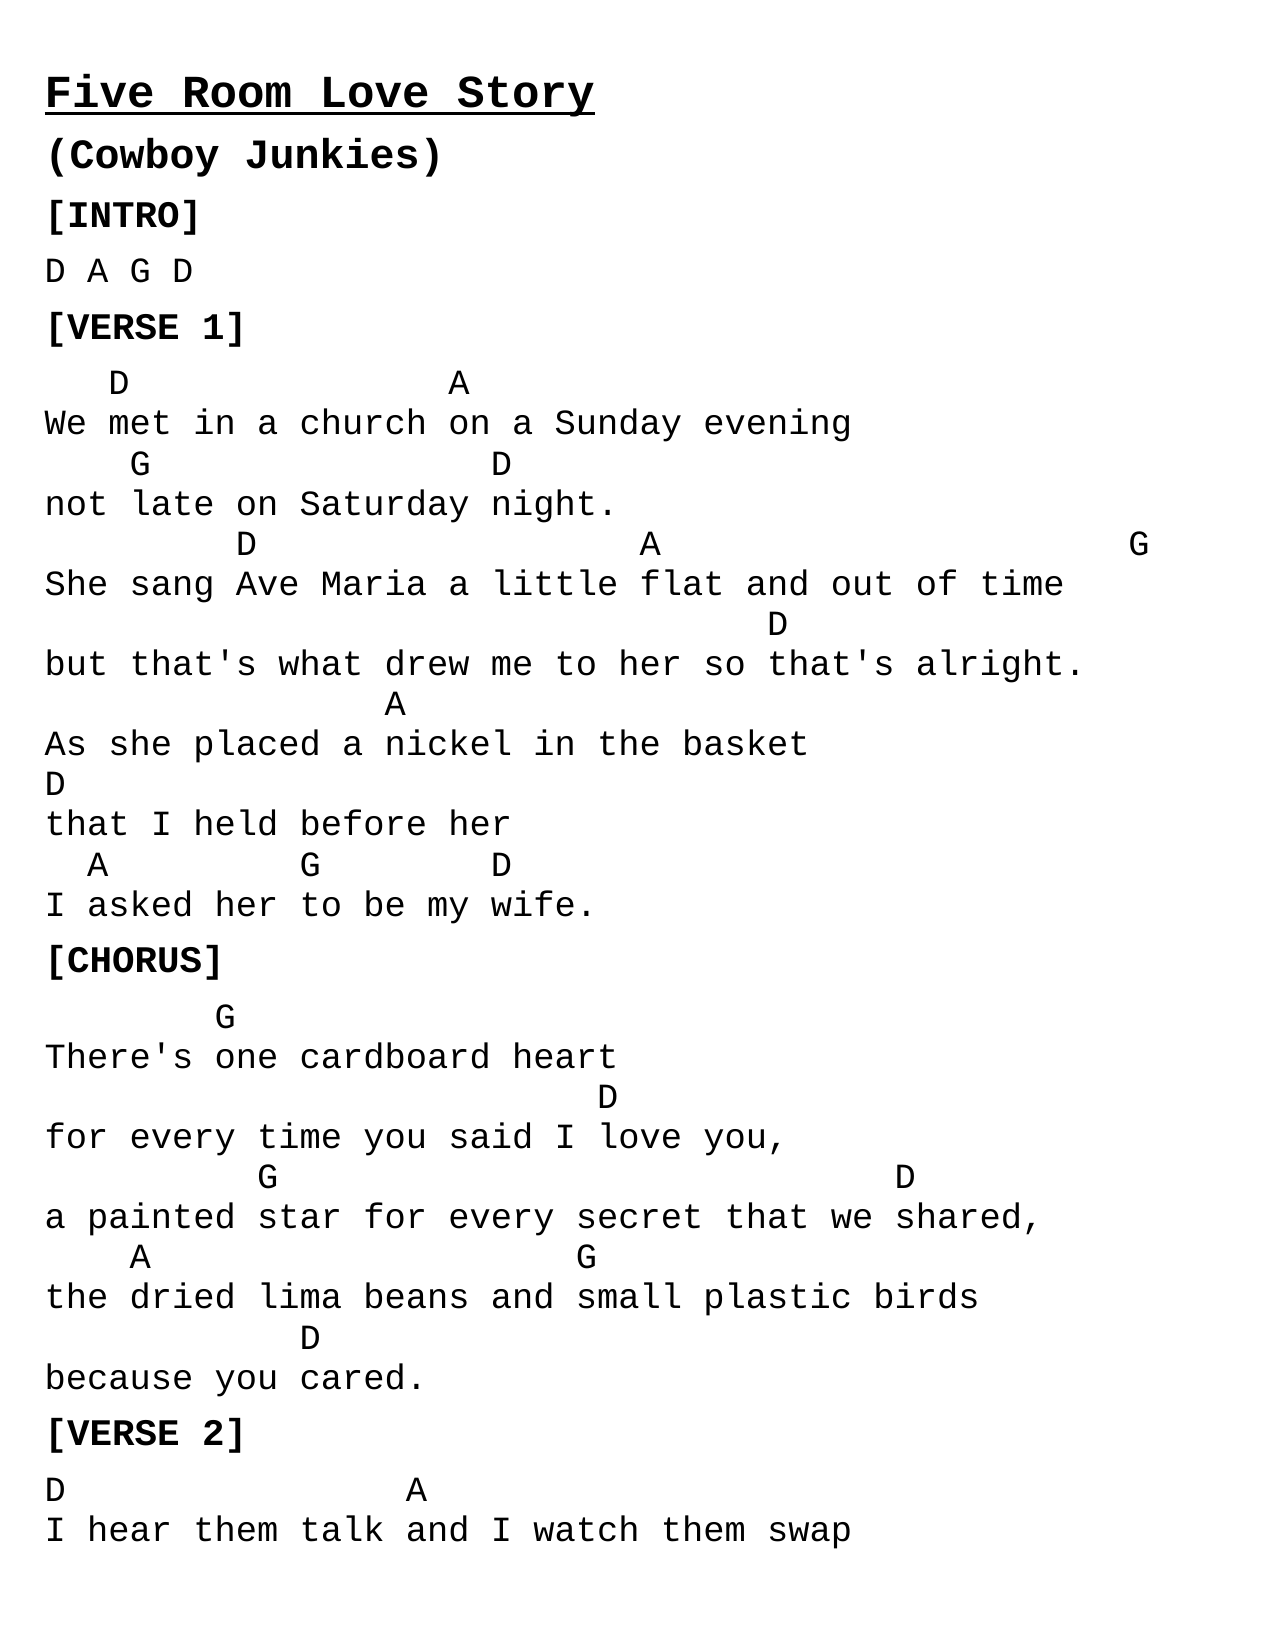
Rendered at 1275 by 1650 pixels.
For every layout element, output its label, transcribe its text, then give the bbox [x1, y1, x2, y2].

text D [44, 1079, 1231, 1119]
text G D [44, 1159, 1231, 1199]
text We met in a church on a Sunday evening [44, 405, 1231, 445]
text D [44, 1319, 1231, 1360]
text not late on Saturday night. [44, 486, 1231, 526]
text D A [44, 1472, 1231, 1512]
text but that's what drew me to her so that's alright. [44, 646, 1231, 686]
text There's one cardboard heart [44, 1039, 1231, 1079]
text She sang Ave Maria a little flat and out of time [44, 566, 1231, 606]
text D A [44, 365, 1231, 405]
text A G D [44, 846, 1231, 887]
text I hear them talk and I watch them swap [44, 1512, 1231, 1552]
subtitle [CHORUS] [44, 941, 1231, 984]
text a painted star for every secret that we shared, [44, 1199, 1231, 1239]
subtitle [VERSE 1] [44, 308, 1231, 350]
subtitle Five Room Love Story [44, 69, 1231, 121]
text for every time you said I love you, [44, 1119, 1231, 1159]
text D [44, 766, 1231, 806]
text D A G D [44, 253, 1231, 293]
text I asked her to be my wife. [44, 887, 1231, 927]
text A G [44, 1239, 1231, 1279]
text G D [44, 445, 1231, 486]
text because you cared. [44, 1360, 1231, 1400]
subtitle (Cowboy Junkies) [44, 134, 1231, 181]
text D [44, 606, 1231, 646]
text G [44, 999, 1231, 1039]
text As she placed a nickel in the basket [44, 726, 1231, 766]
subtitle [VERSE 2] [44, 1414, 1231, 1457]
text the dried lima beans and small plastic birds [44, 1279, 1231, 1319]
subtitle [INTRO] [44, 196, 1231, 238]
text A [44, 686, 1231, 726]
text that I held before her [44, 806, 1231, 846]
text D A G [44, 526, 1231, 566]
